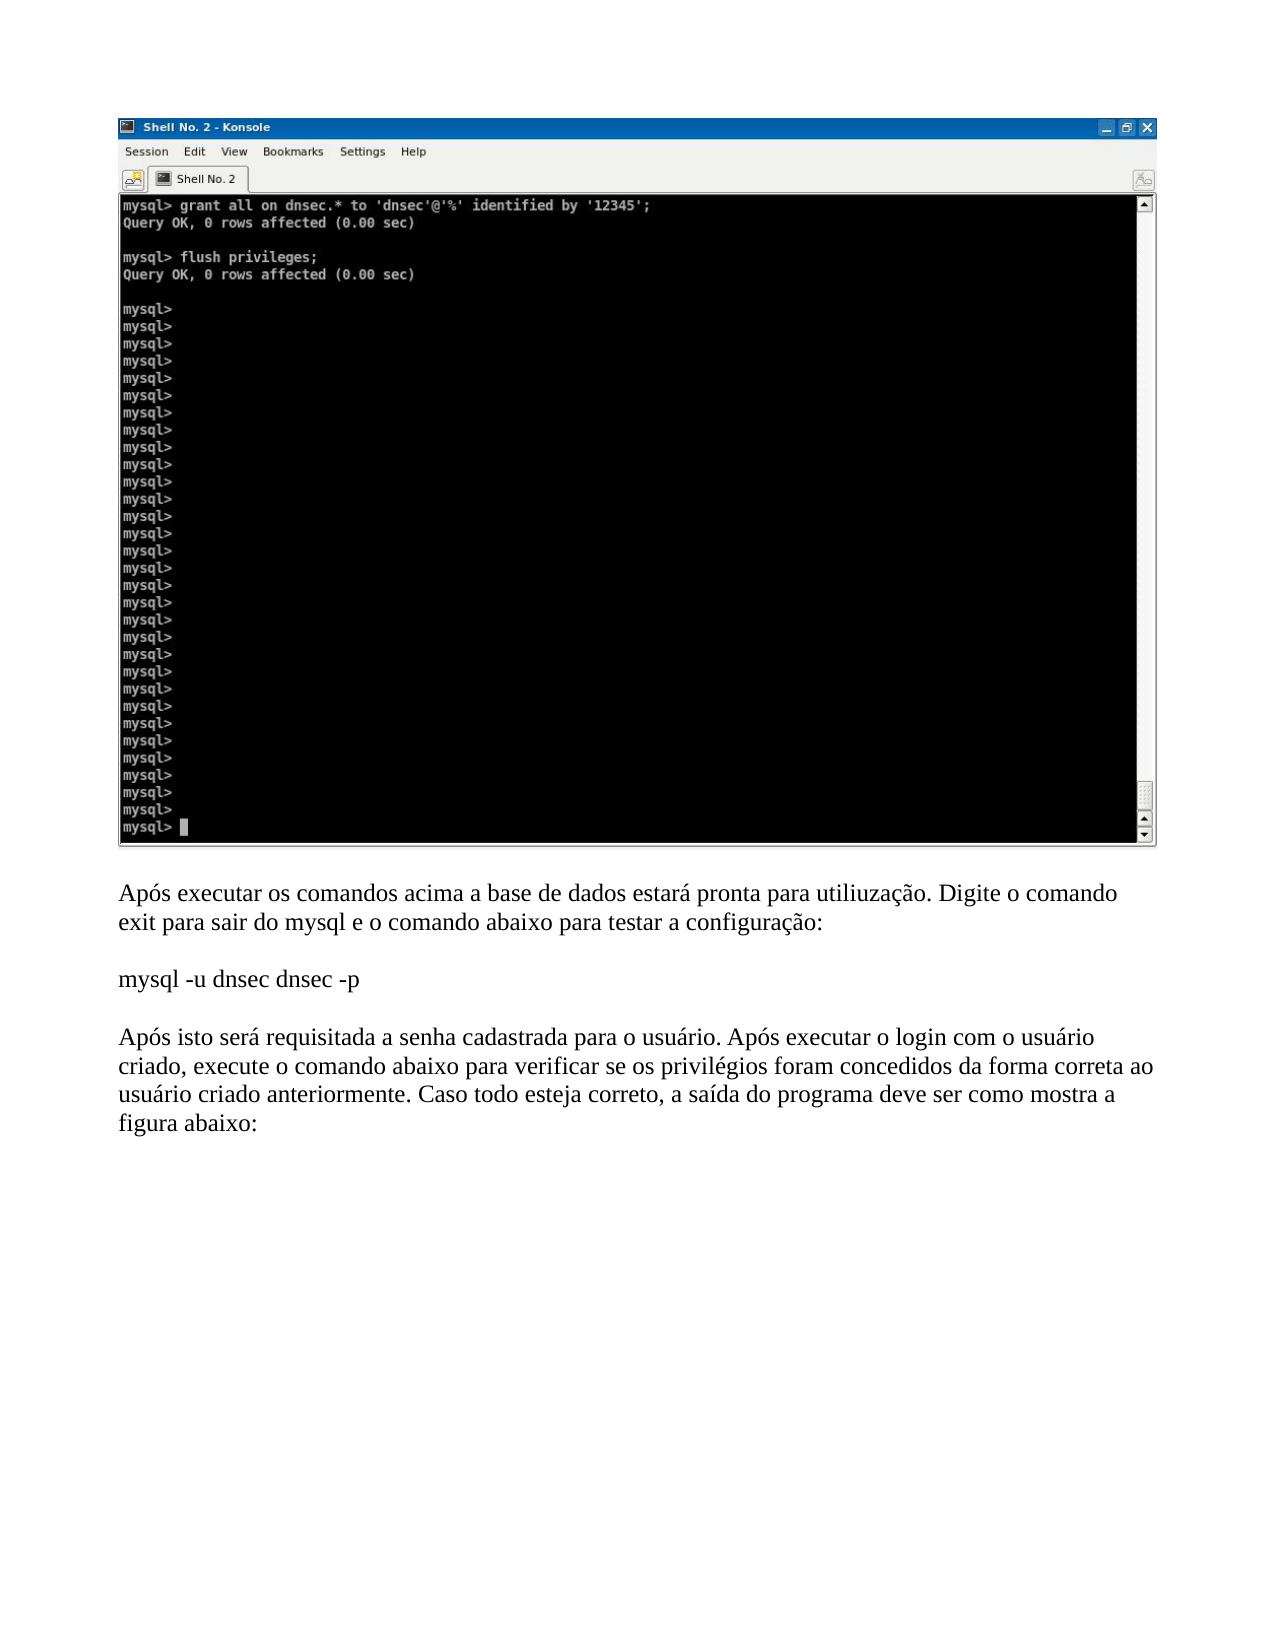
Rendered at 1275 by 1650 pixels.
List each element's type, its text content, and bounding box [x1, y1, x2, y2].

picture [118, 118, 1157, 850]
text Após isto será requisitada a senha cadastrada para o usuário. Após executar o login com o usuário criado, execute o comando abaixo para verificar se os privilégios foram concedidos da forma correta ao usuário criado anteriormente. Caso todo esteja correto, a saída do programa deve ser como mostra a figura abaixo: [118, 1022, 1157, 1137]
text mysql -u dnsec dnsec -p [118, 964, 1157, 993]
text Após executar os comandos acima a base de dados estará pronta para utiliuzação. Digite o comando exit para sair do mysql e o comando abaixo para testar a configuração: [118, 878, 1157, 936]
